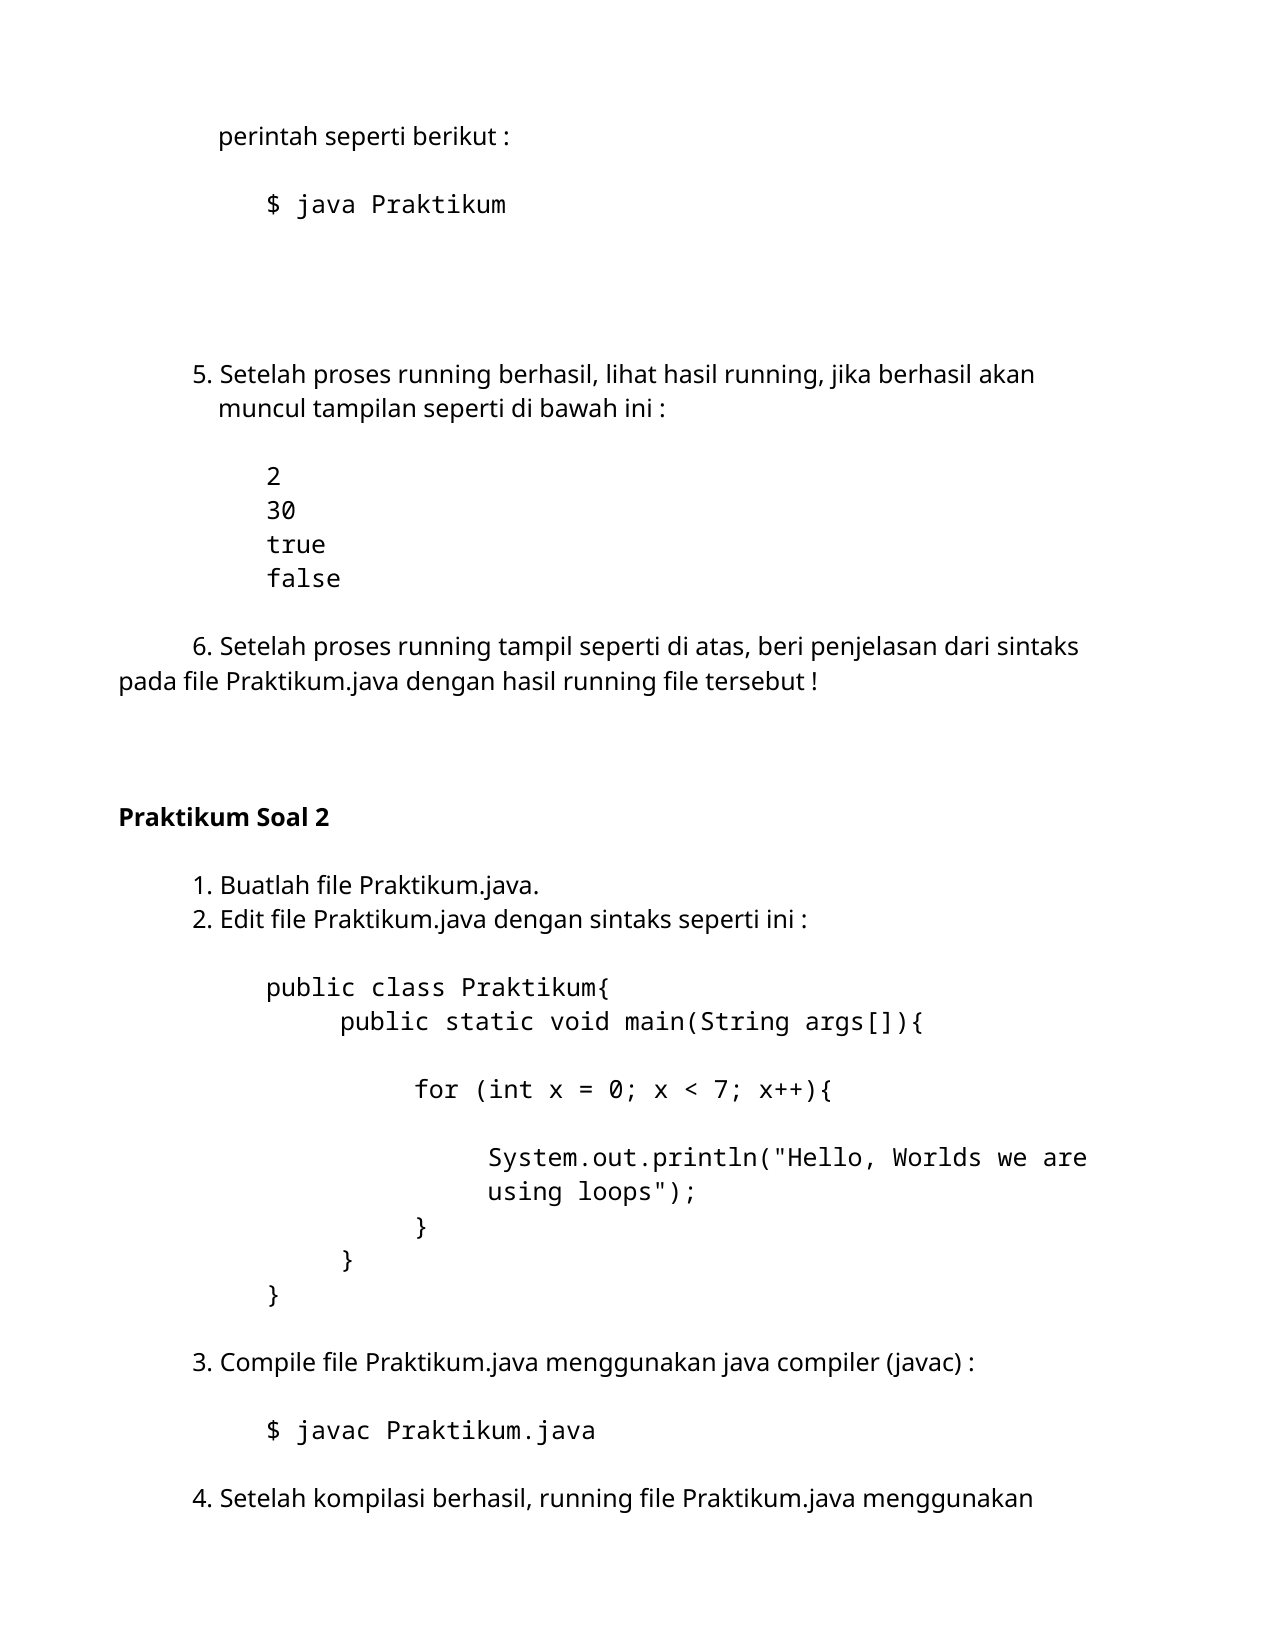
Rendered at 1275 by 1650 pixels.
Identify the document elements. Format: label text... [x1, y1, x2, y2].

text Praktikum Soal 2 [118, 799, 1157, 833]
text } 3. Compile file Praktikum.java menggunakan java compiler (javac) : $ javac Praktikum.java 4. Setelah kompilasi berhasil, running file Praktikum.java menggunakan [118, 1276, 1157, 1515]
text public static void main(String args[]){ [118, 1004, 1157, 1038]
text 5. Setelah proses running berhasil, lihat hasil running, jika berhasil akan [118, 357, 1157, 391]
text for (int x = 0; x < 7; x++){ [118, 1072, 1157, 1106]
text 30 [118, 493, 1157, 527]
text perintah seperti berikut : $ java Praktikum [118, 118, 1157, 254]
text 1. Buatlah file Praktikum.java. [118, 867, 1157, 902]
text muncul tampilan seperti di bawah ini : 2 [118, 391, 1157, 493]
text using loops"); [118, 1174, 1157, 1208]
text } [118, 1208, 1157, 1242]
text 2. Edit file Praktikum.java dengan sintaks seperti ini : public class Praktikum{ [118, 902, 1157, 1004]
text true [118, 527, 1157, 561]
text System.out.println("Hello, Worlds we are [118, 1140, 1157, 1174]
text false 6. Setelah proses running tampil seperti di atas, beri penjelasan dari sintaks pada file Praktikum.java dengan hasil running file tersebut ! [118, 561, 1157, 765]
text } [118, 1242, 1157, 1276]
